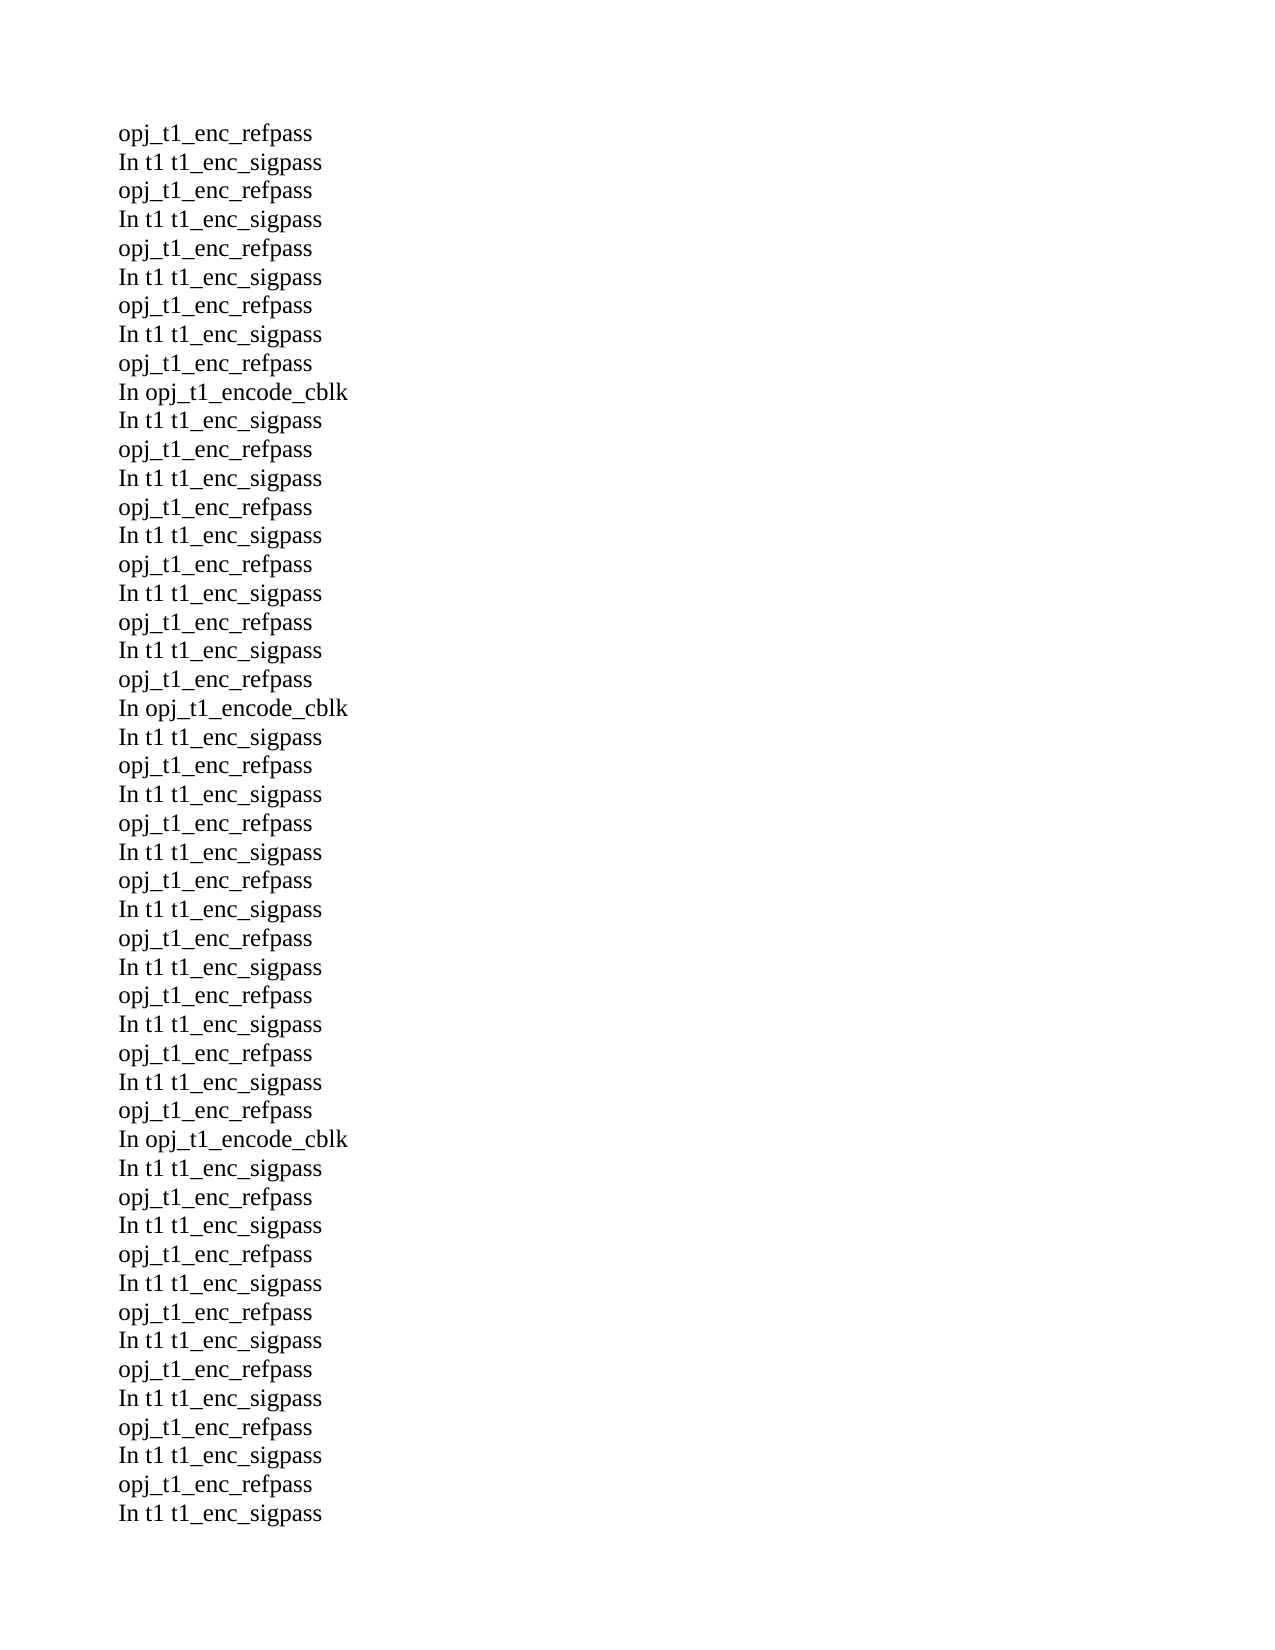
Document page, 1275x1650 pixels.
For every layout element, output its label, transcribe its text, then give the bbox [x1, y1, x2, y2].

text opj_t1_enc_refpass [118, 866, 1157, 894]
text opj_t1_enc_refpass [118, 1354, 1157, 1383]
text opj_t1_enc_refpass [118, 1297, 1157, 1326]
text In t1 t1_enc_sigpass [118, 204, 1157, 233]
text In t1 t1_enc_sigpass [118, 1326, 1157, 1354]
text opj_t1_enc_refpass [118, 1469, 1157, 1498]
text In t1 t1_enc_sigpass [118, 406, 1157, 434]
text In t1 t1_enc_sigpass [118, 262, 1157, 291]
text opj_t1_enc_refpass [118, 1096, 1157, 1124]
text In t1 t1_enc_sigpass [118, 1211, 1157, 1239]
text In t1 t1_enc_sigpass [118, 147, 1157, 176]
text In t1 t1_enc_sigpass [118, 1067, 1157, 1096]
text In t1 t1_enc_sigpass [118, 722, 1157, 751]
text In t1 t1_enc_sigpass [118, 521, 1157, 549]
text opj_t1_enc_refpass [118, 233, 1157, 262]
text In opj_t1_encode_cblk [118, 693, 1157, 722]
text opj_t1_enc_refpass [118, 607, 1157, 636]
text In t1 t1_enc_sigpass [118, 463, 1157, 492]
text In t1 t1_enc_sigpass [118, 1383, 1157, 1412]
text opj_t1_enc_refpass [118, 549, 1157, 578]
text In t1 t1_enc_sigpass [118, 1498, 1157, 1527]
text opj_t1_enc_refpass [118, 348, 1157, 377]
text In t1 t1_enc_sigpass [118, 952, 1157, 981]
text opj_t1_enc_refpass [118, 1412, 1157, 1441]
text opj_t1_enc_refpass [118, 291, 1157, 319]
text opj_t1_enc_refpass [118, 808, 1157, 837]
text In opj_t1_encode_cblk [118, 377, 1157, 406]
text opj_t1_enc_refpass [118, 1239, 1157, 1268]
text opj_t1_enc_refpass [118, 664, 1157, 693]
text opj_t1_enc_refpass [118, 1038, 1157, 1067]
text In t1 t1_enc_sigpass [118, 1009, 1157, 1038]
text opj_t1_enc_refpass [118, 923, 1157, 952]
text In opj_t1_encode_cblk [118, 1124, 1157, 1153]
text In t1 t1_enc_sigpass [118, 636, 1157, 664]
text opj_t1_enc_refpass [118, 118, 1157, 147]
text opj_t1_enc_refpass [118, 176, 1157, 204]
text opj_t1_enc_refpass [118, 434, 1157, 463]
text In t1 t1_enc_sigpass [118, 319, 1157, 348]
text In t1 t1_enc_sigpass [118, 1441, 1157, 1469]
text In t1 t1_enc_sigpass [118, 894, 1157, 923]
text In t1 t1_enc_sigpass [118, 1268, 1157, 1297]
text In t1 t1_enc_sigpass [118, 1153, 1157, 1182]
text opj_t1_enc_refpass [118, 1182, 1157, 1211]
text opj_t1_enc_refpass [118, 751, 1157, 779]
text In t1 t1_enc_sigpass [118, 779, 1157, 808]
text In t1 t1_enc_sigpass [118, 578, 1157, 607]
text opj_t1_enc_refpass [118, 492, 1157, 521]
text In t1 t1_enc_sigpass [118, 837, 1157, 866]
text opj_t1_enc_refpass [118, 981, 1157, 1009]
